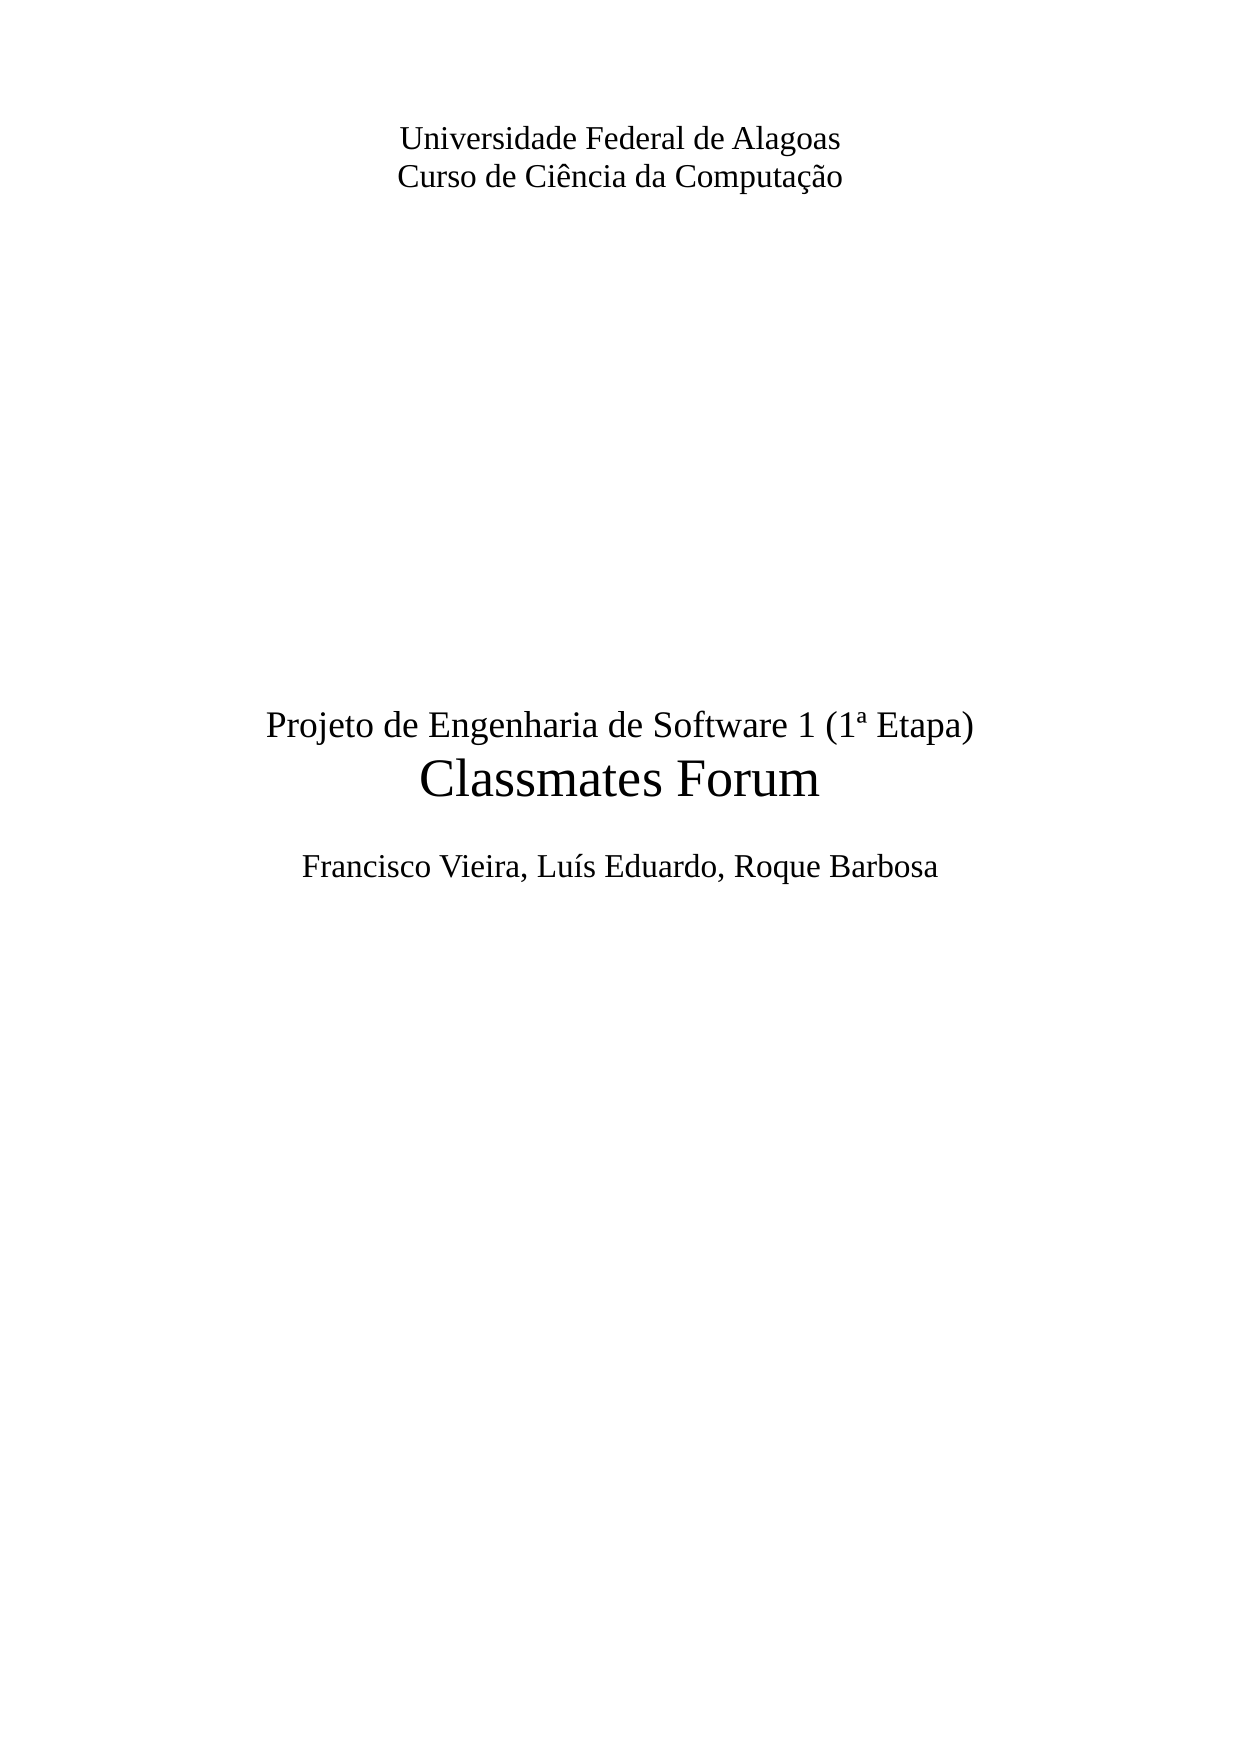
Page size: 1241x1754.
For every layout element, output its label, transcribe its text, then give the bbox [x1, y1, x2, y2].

text Projeto de Engenharia de Software 1 (1ª Etapa) [118, 703, 1122, 746]
text Curso de Ciência da Computação [118, 156, 1122, 195]
text Francisco Vieira, Luís Eduardo, Roque Barbosa [118, 846, 1122, 885]
text Classmates Forum [118, 746, 1122, 808]
text Universidade Federal de Alagoas [118, 118, 1122, 156]
